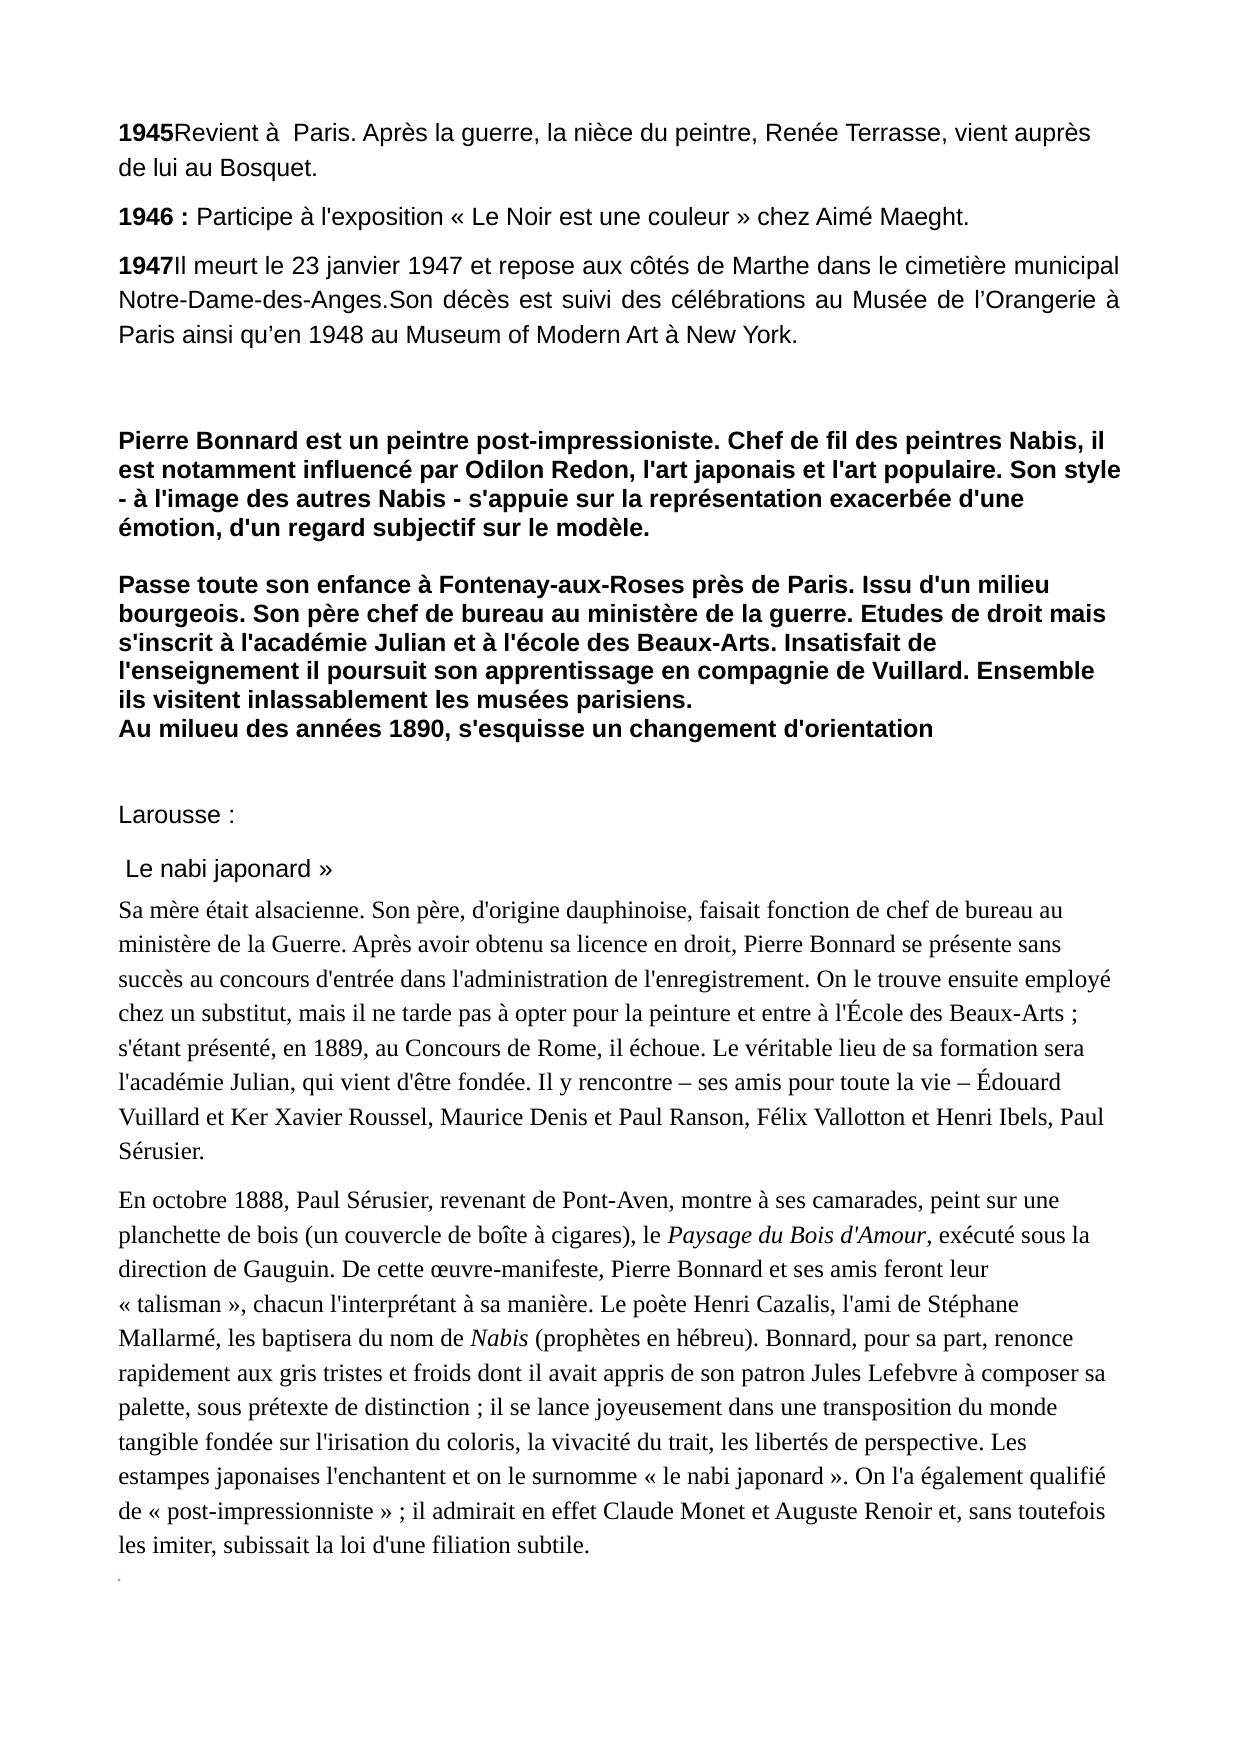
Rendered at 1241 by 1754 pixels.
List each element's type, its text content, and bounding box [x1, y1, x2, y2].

text 1946 : Participe à l'exposition « Le Noir est une couleur » chez Aimé Maeght. [118, 202, 1122, 230]
text Sa mère était alsacienne. Son père, d'origine dauphinoise, faisait fonction de chef de bureau au ministère de la Guerre. Après avoir obtenu sa licence en droit, Pierre Bonnard se présente sans succès au concours d'entrée dans l'administration de l'enregistrement. On le trouve ensuite employé chez un substitut, mais il ne tarde pas à opter pour la peinture et entre à l'École des Beaux-Arts ; s'étant présenté, en 1889, au Concours de Rome, il échoue. Le véritable lieu de sa formation sera l'académie Julian, qui vient d'être fondée. Il y rencontre – ses amis pour toute la vie – Édouard Vuillard et Ker Xavier Roussel, Maurice Denis et Paul Ranson, Félix Vallotton et Henri Ibels, Paul Sérusier. [118, 895, 1122, 1165]
text En octobre 1888, Paul Sérusier, revenant de Pont-Aven, montre à ses camarades, peint sur une planchette de bois (un couvercle de boîte à cigares), le Paysage du Bois d'Amour, exécuté sous la direction de Gauguin. De cette œuvre-manifeste, Pierre Bonnard et ses amis feront leur « talisman », chacun l'interprétant à sa manière. Le poète Henri Cazalis, l'ami de Stéphane Mallarmé, les baptisera du nom de Nabis (prophètes en hébreu). Bonnard, pour sa part, renonce rapidement aux gris tristes et froids dont il avait appris de son patron Jules Lefebvre à composer sa palette, sous prétexte de distinction ; il se lance joyeusement dans une transposition du monde tangible fondée sur l'irisation du coloris, la vivacité du trait, les libertés de perspective. Les estampes japonaises l'enchantent et on le surnomme « le nabi japonard ». On l'a également qualifié de « post-impressionniste » ; il admirait en effet Claude Monet et Auguste Renoir et, sans toutefois les imiter, subissait la loi d'une filiation subtile. [118, 1185, 1122, 1559]
text 1945Revient à Paris. Après la guerre, la nièce du peintre, Renée Terrasse, vient auprès de lui au Bosquet. [118, 118, 1122, 181]
text Larousse : [118, 800, 1122, 829]
subtitle Le nabi japonard » [118, 854, 1122, 882]
text 1947Il meurt le 23 janvier 1947 et repose aux côtés de Marthe dans le cimetière municipal Notre-Dame-des-Anges.Son décès est suivi des célébrations au Musée de l’Orangerie à Paris ainsi qu’en 1948 au Museum of Modern Art à New York. [118, 251, 1122, 348]
text Pierre Bonnard est un peintre post-impressioniste. Chef de fil des peintres Nabis, il est notamment influencé par Odilon Redon, l'art japonais et l'art populaire. Son style - à l'image des autres Nabis - s'appuie sur la représentation exacerbée d'une émotion, d'un regard subjectif sur le modèle. Passe toute son enfance à Fontenay-aux-Roses près de Paris. Issu d'un milieu bourgeois. Son père chef de bureau au ministère de la guerre. Etudes de droit mais s'inscrit à l'académie Julian et à l'école des Beaux-Arts. Insatisfait de l'enseignement il poursuit son apprentissage en compagnie de Vuillard. Ensemble ils visitent inlassablement les musées parisiens. Au milueu des années 1890, s'esquisse un changement d'orientation [118, 426, 1122, 742]
